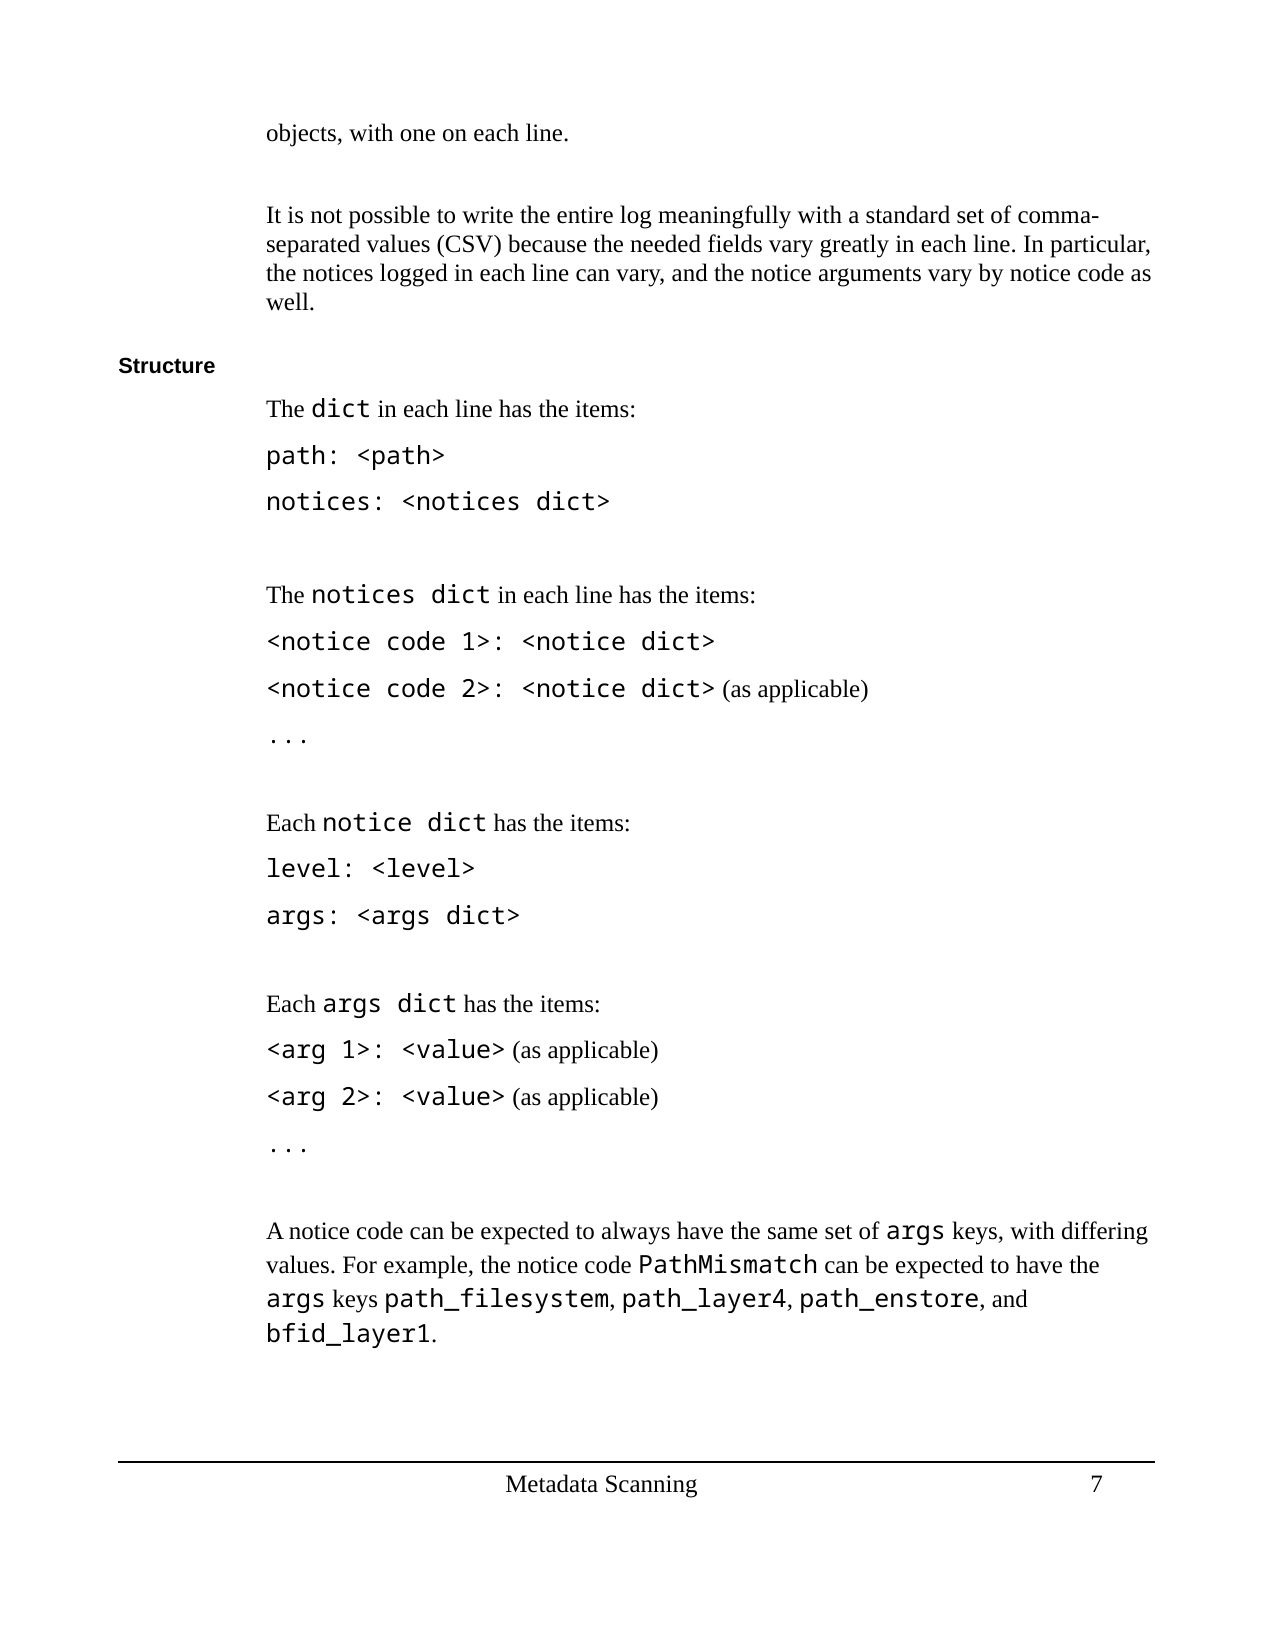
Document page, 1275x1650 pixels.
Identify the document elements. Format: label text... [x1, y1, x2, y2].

text Each notice dict has the items: [266, 804, 1157, 839]
text objects, with one on each line. [266, 118, 1157, 147]
text The dict in each line has the items: [266, 391, 1157, 425]
text <arg 2>: <value> (as applicable) [266, 1079, 1157, 1113]
text The notices dict in each line has the items: [266, 577, 1157, 611]
text path: <path> [266, 437, 1157, 471]
text level: <level> [266, 851, 1157, 885]
subtitle Structure [118, 353, 1157, 378]
text args: <args dict> [266, 898, 1157, 932]
text notices: <notices dict> [266, 484, 1157, 518]
text <notice code 2>: <notice dict> (as applicable) [266, 670, 1157, 704]
text <arg 1>: <value> (as applicable) [266, 1032, 1157, 1066]
text ... [266, 1125, 1157, 1159]
text It is not possible to write the entire log meaningfully with a standard set of comma-separated values (CSV) because the needed fields vary greatly in each line. In particular, the notices logged in each line can vary, and the notice arguments vary by notice code as well. [266, 201, 1157, 316]
text <notice code 1>: <notice dict> [266, 624, 1157, 658]
text ... [266, 717, 1157, 751]
text Each args dict has the items: [266, 986, 1157, 1019]
text A notice code can be expected to always have the same set of args keys, with differing values. For example, the notice code PathMismatch can be expected to have the args keys path_filesystem, path_layer4, path_enstore, and bfid_layer1. [266, 1213, 1157, 1349]
